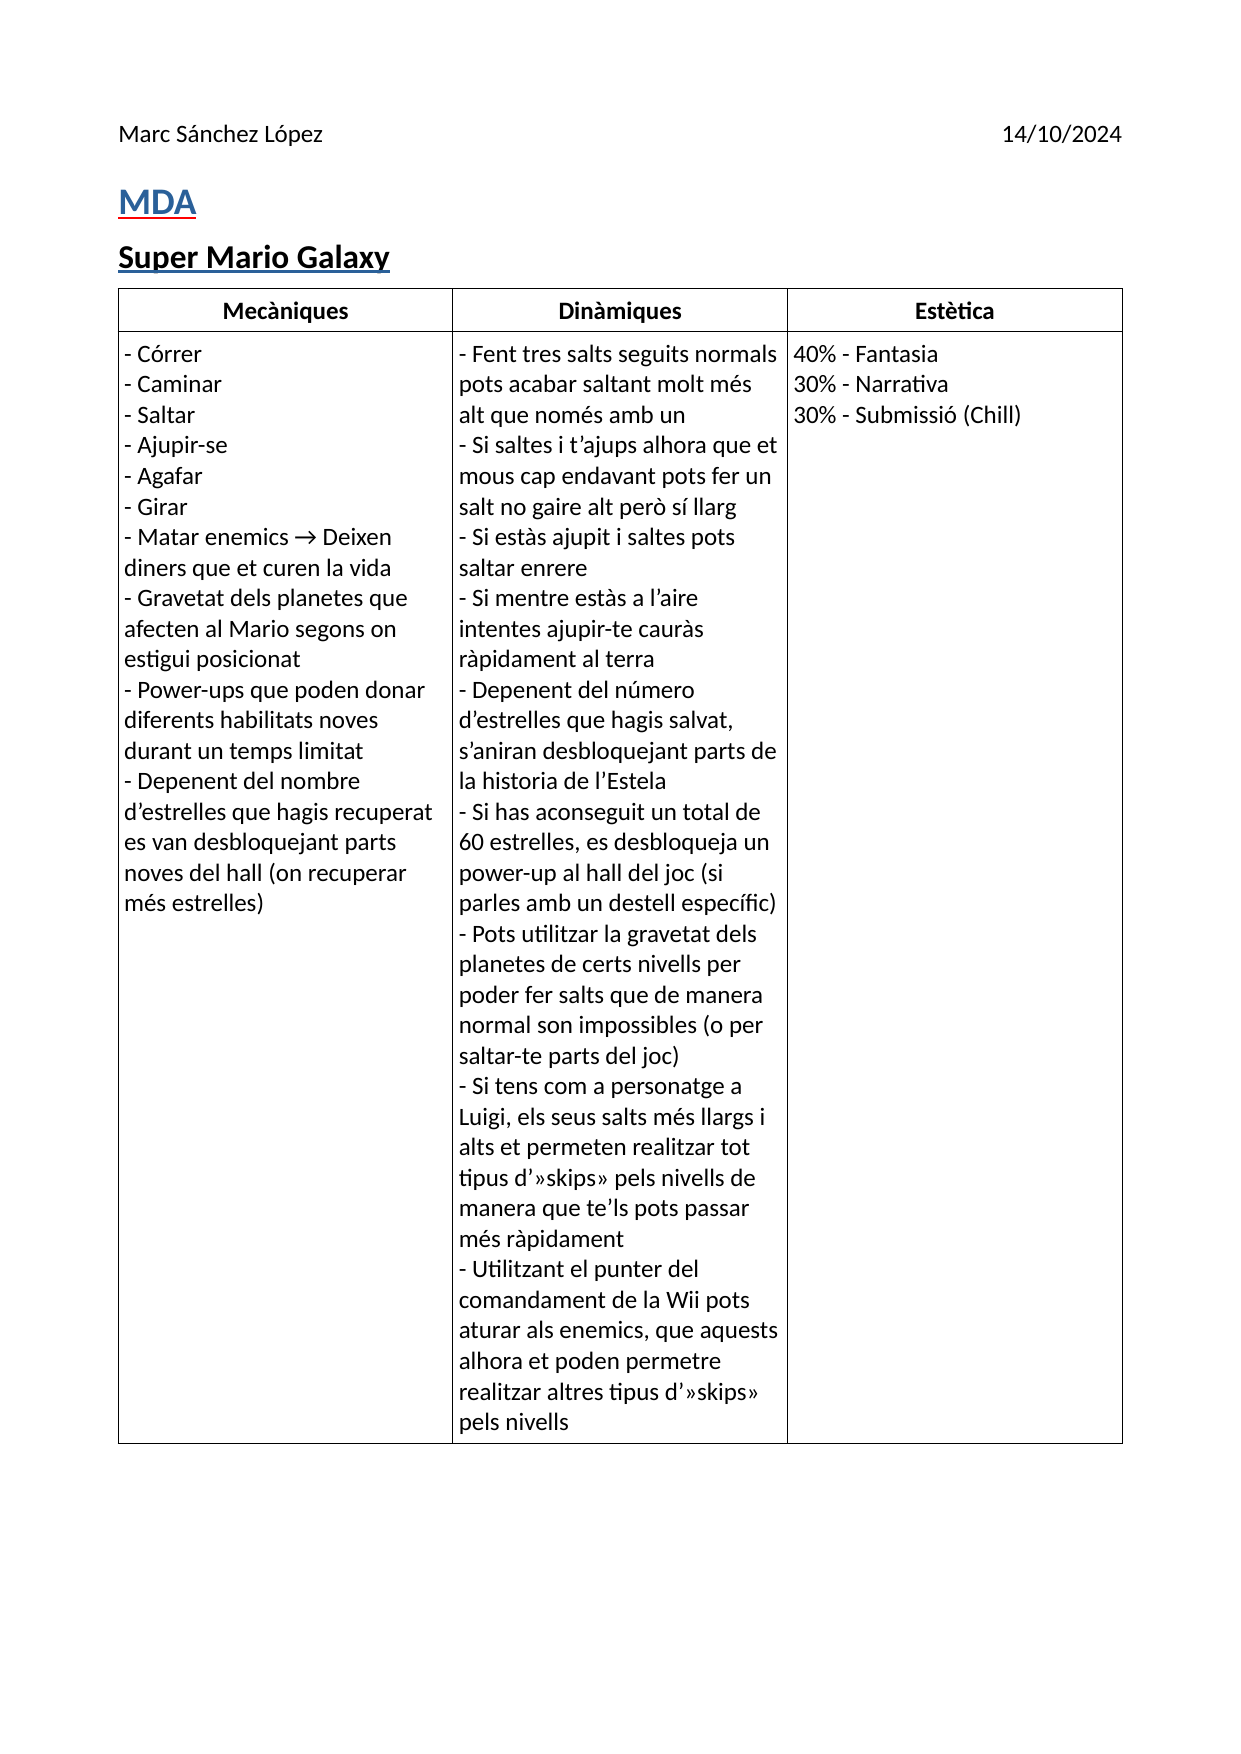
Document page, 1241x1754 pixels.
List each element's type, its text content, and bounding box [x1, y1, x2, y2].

table_cell 40% - Fantasia 30% - Narrativa 30% - Submissió (Chill) [788, 332, 1122, 1442]
table_header Estètica [788, 289, 1122, 331]
subtitle Super Mario Galaxy [118, 236, 1122, 276]
subtitle MDA [118, 178, 1122, 224]
table_cell - Fent tres salts seguits normals pots acabar saltant molt més alt que només amb un - Si saltes i t’ajups alhora que et mous cap endavant pots fer un salt no gaire alt però sí llarg - Si estàs ajupit i saltes pots saltar enrere - Si mentre estàs a l’aire intentes ajupir-te cauràs ràpidament al terra - Depenent del número d’estrelles que hagis salvat, s’aniran desbloquejant parts de la historia de l’Estela - Si has aconseguit un total de 60 estrelles, es desbloqueja un power-up al hall del joc (si parles amb un destell específic) - Pots utilitzar la gravetat dels planetes de certs nivells per poder fer salts que de manera normal son impossibles (o per saltar-te parts del joc) - Si tens com a personatge a Luigi, els seus salts més llargs i alts et permeten realitzar tot tipus d’»skips» pels nivells de manera que te’ls pots passar més ràpidament - Utilitzant el punter del comandament de la Wii pots aturar als enemics, que aquests alhora et poden permetre realitzar altres tipus d’»skips» pels nivells [453, 332, 787, 1442]
table_header Dinàmiques [453, 289, 787, 331]
table_cell - Córrer - Caminar - Saltar - Ajupir-se - Agafar - Girar - Matar enemics → Deixen diners que et curen la vida - Gravetat dels planetes que afecten al Mario segons on estigui posicionat - Power-ups que poden donar diferents habilitats noves durant un temps limitat - Depenent del nombre d’estrelles que hagis recuperat es van desbloquejant parts noves del hall (on recuperar més estrelles) [119, 332, 452, 1442]
table_header Mecàniques [119, 289, 452, 331]
